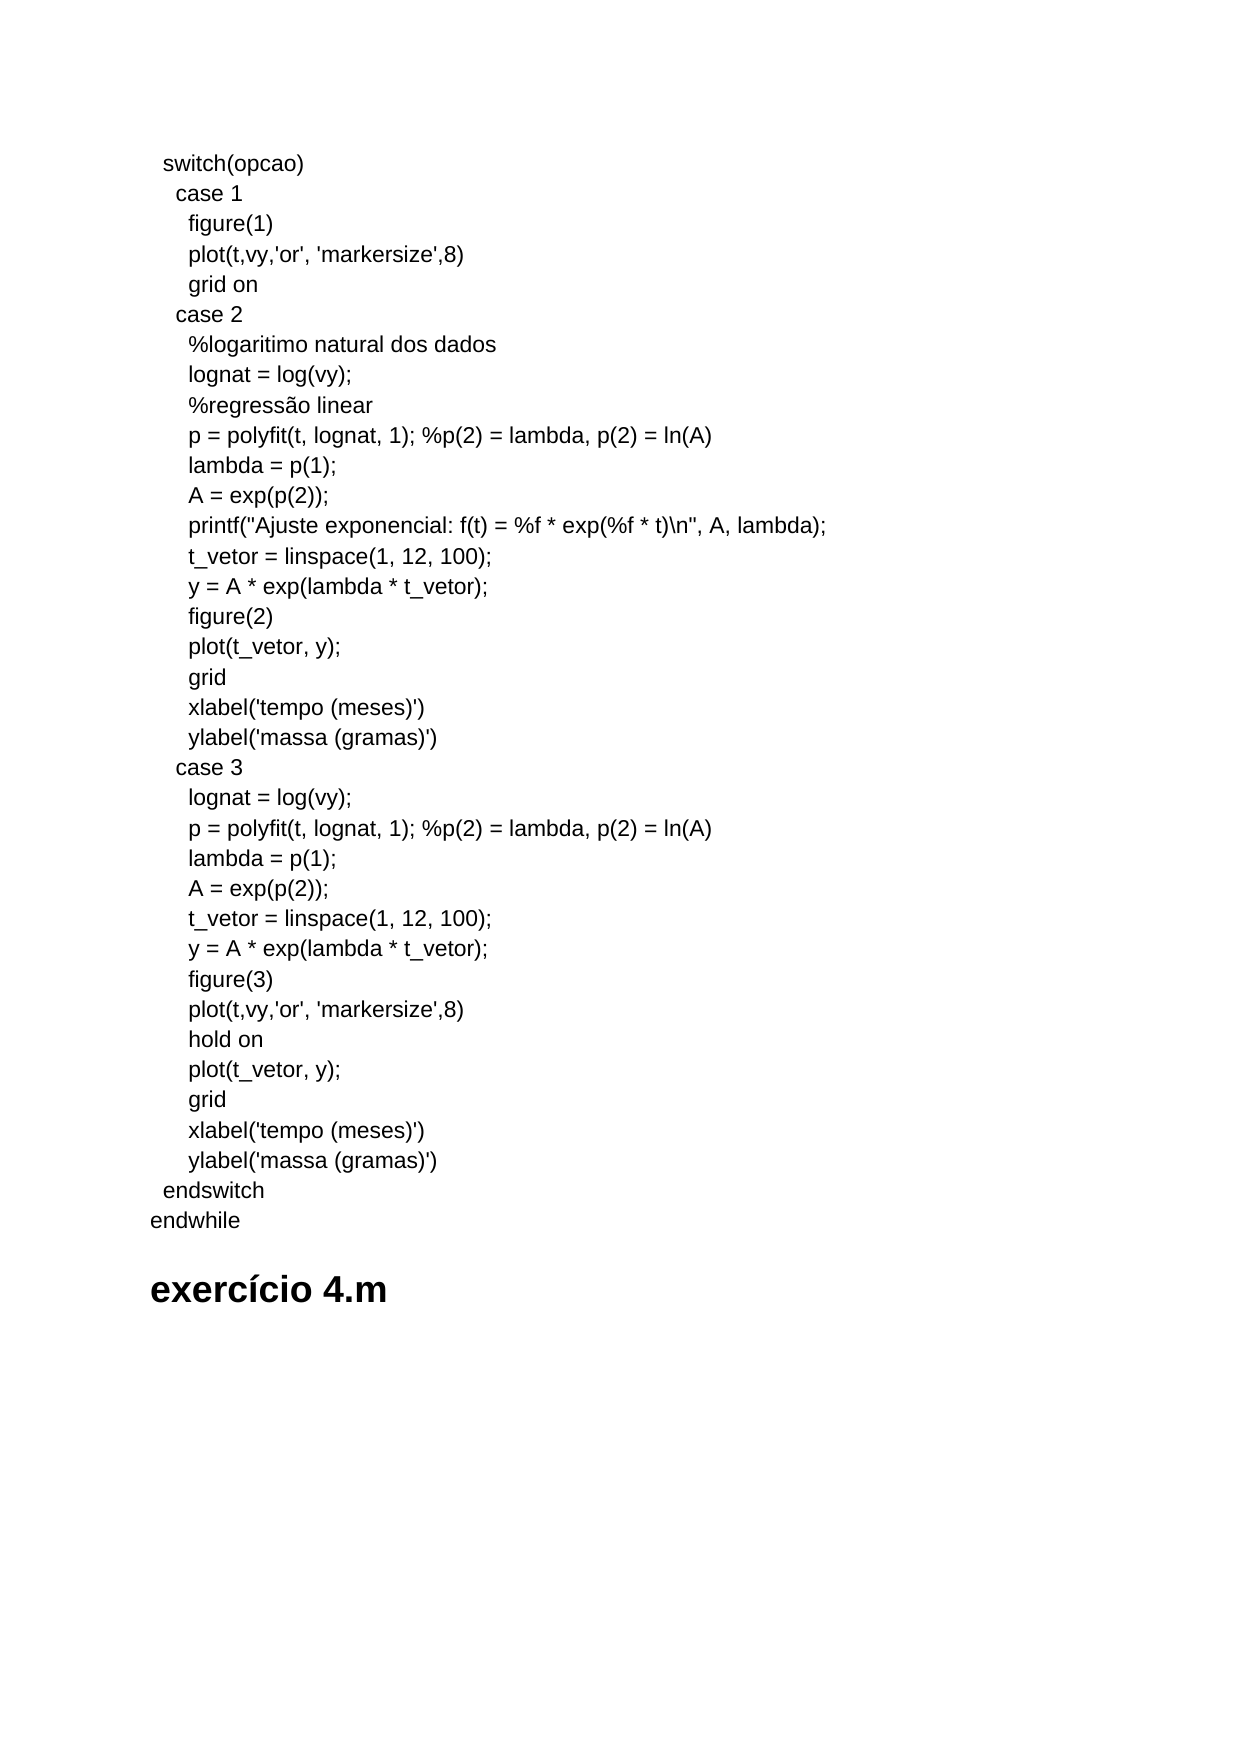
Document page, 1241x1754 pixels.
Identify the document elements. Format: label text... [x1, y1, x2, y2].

text plot(t,vy,'or', 'markersize',8) [150, 996, 1090, 1022]
text A = exp(p(2)); [150, 482, 1090, 509]
text plot(t_vetor, y); [150, 633, 1090, 660]
text endswitch [150, 1177, 1090, 1203]
text lognat = log(vy); [150, 784, 1090, 811]
text lambda = p(1); [150, 452, 1090, 478]
text t_vetor = linspace(1, 12, 100); [150, 905, 1090, 932]
text case 3 [150, 754, 1090, 781]
text figure(2) [150, 603, 1090, 629]
text hold on [150, 1026, 1090, 1052]
text xlabel('tempo (meses)') [150, 694, 1090, 720]
text grid on [150, 271, 1090, 297]
text A = exp(p(2)); [150, 875, 1090, 901]
text y = A * exp(lambda * t_vetor); [150, 935, 1090, 962]
text plot(t_vetor, y); [150, 1056, 1090, 1083]
text p = polyfit(t, lognat, 1); %p(2) = lambda, p(2) = ln(A) [150, 814, 1090, 841]
text ylabel('massa (gramas)') [150, 1147, 1090, 1173]
text grid [150, 1086, 1090, 1113]
text xlabel('tempo (meses)') [150, 1117, 1090, 1143]
text lambda = p(1); [150, 845, 1090, 871]
text p = polyfit(t, lognat, 1); %p(2) = lambda, p(2) = ln(A) [150, 422, 1090, 448]
text case 2 [150, 301, 1090, 327]
text t_vetor = linspace(1, 12, 100); [150, 543, 1090, 569]
title exercício 4.m [150, 1268, 1090, 1311]
text lognat = log(vy); [150, 361, 1090, 388]
text figure(3) [150, 966, 1090, 992]
text switch(opcao) [150, 150, 1090, 176]
text grid [150, 663, 1090, 690]
text endwhile [150, 1207, 1090, 1234]
text figure(1) [150, 210, 1090, 237]
text printf("Ajuste exponencial: f(t) = %f * exp(%f * t)\n", A, lambda); [150, 512, 1090, 539]
text plot(t,vy,'or', 'markersize',8) [150, 241, 1090, 267]
text ylabel('massa (gramas)') [150, 724, 1090, 750]
text %logaritimo natural dos dados [150, 331, 1090, 358]
text case 1 [150, 180, 1090, 207]
text %regressão linear [150, 392, 1090, 418]
text y = A * exp(lambda * t_vetor); [150, 573, 1090, 599]
